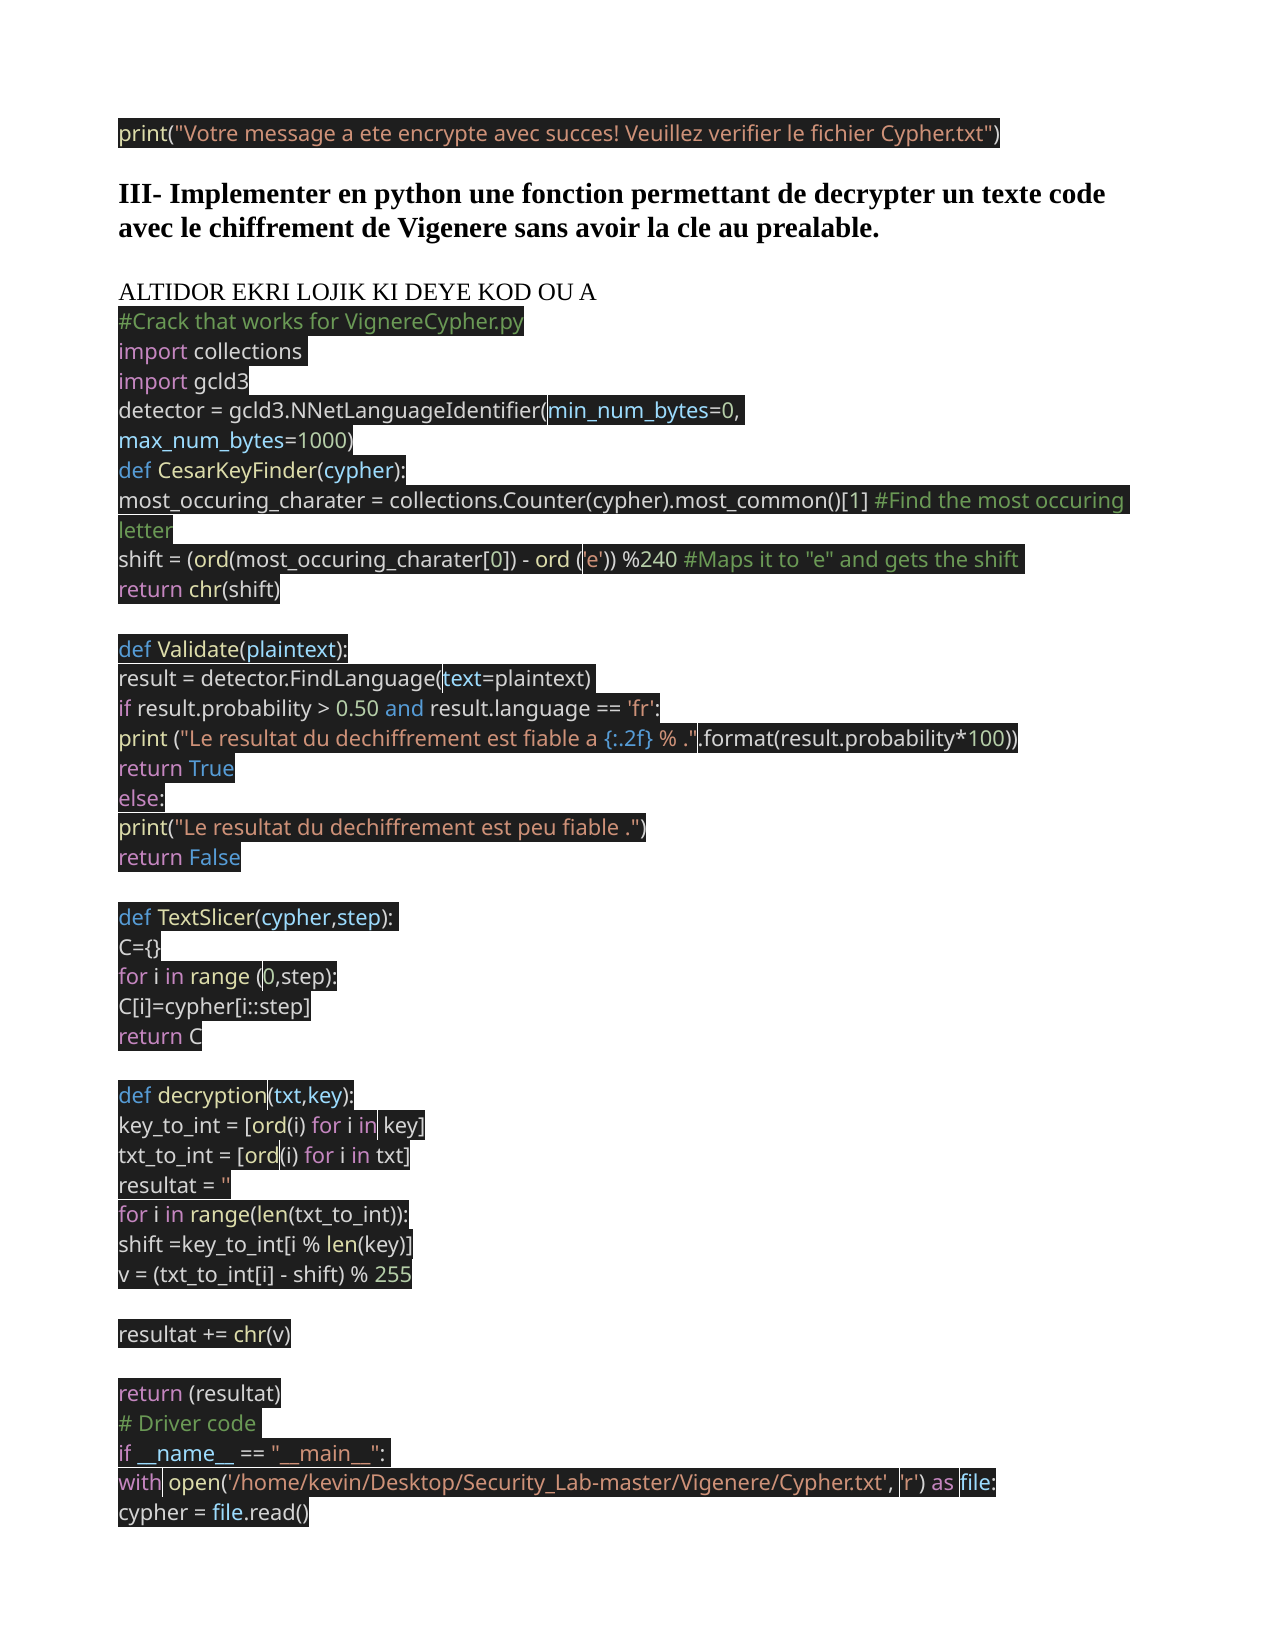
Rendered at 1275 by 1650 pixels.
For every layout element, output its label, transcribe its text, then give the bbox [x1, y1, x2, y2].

text def TextSlicer(cypher,step): [118, 902, 1157, 931]
text print ("Le resultat du dechiffrement est fiable a {:.2f} % .".format(result.probability*100)) [118, 723, 1157, 753]
text def CesarKeyFinder(cypher): [118, 455, 1157, 485]
text C={} [118, 931, 1157, 961]
text return True [118, 753, 1157, 783]
text key_to_int = [ord(i) for i in key] [118, 1110, 1157, 1140]
text III- Implementer en python une fonction permettant de decrypter un texte code avec le chiffrement de Vigenere sans avoir la cle au prealable. [118, 177, 1157, 244]
text with open('/home/kevin/Desktop/Security_Lab-master/Vigenere/Cypher.txt', 'r') as file: [118, 1467, 1157, 1497]
text def Validate(plaintext): [118, 634, 1157, 663]
text print("Le resultat du dechiffrement est peu fiable .") [118, 812, 1157, 842]
text for i in range(len(txt_to_int)): [118, 1199, 1157, 1229]
text def decryption(txt,key): [118, 1080, 1157, 1110]
text else: [118, 783, 1157, 812]
text return False [118, 842, 1157, 872]
text max_num_bytes=1000) [118, 425, 1157, 455]
text cypher = file.read() [118, 1497, 1157, 1527]
text shift = (ord(most_occuring_charater[0]) - ord ('e')) %240 #Maps it to "e" and gets the shift [118, 544, 1157, 574]
text C[i]=cypher[i::step] [118, 991, 1157, 1021]
text print("Votre message a ete encrypte avec succes! Veuillez verifier le fichier Cypher.txt") [118, 118, 1157, 148]
text most_occuring_charater = collections.Counter(cypher).most_common()[1] #Find the most occuring letter [118, 485, 1157, 544]
text import collections [118, 336, 1157, 366]
text #Crack that works for VignereCypher.py [118, 306, 1157, 336]
text result = detector.FindLanguage(text=plaintext) [118, 663, 1157, 693]
text return C [118, 1021, 1157, 1051]
text detector = gcld3.NNetLanguageIdentifier(min_num_bytes=0, [118, 395, 1157, 425]
text # Driver code [118, 1408, 1157, 1438]
text for i in range (0,step): [118, 961, 1157, 991]
text ALTIDOR EKRI LOJIK KI DEYE KOD OU A [118, 277, 1157, 306]
text if result.probability > 0.50 and result.language == 'fr': [118, 693, 1157, 723]
text resultat += chr(v) [118, 1318, 1157, 1348]
text return (resultat) [118, 1378, 1157, 1408]
text shift =key_to_int[i % len(key)] [118, 1229, 1157, 1259]
text resultat = '' [118, 1170, 1157, 1199]
text return chr(shift) [118, 574, 1157, 604]
text if __name__ == "__main__": [118, 1438, 1157, 1467]
text v = (txt_to_int[i] - shift) % 255 [118, 1259, 1157, 1289]
text import gcld3 [118, 366, 1157, 395]
text txt_to_int = [ord(i) for i in txt] [118, 1140, 1157, 1170]
